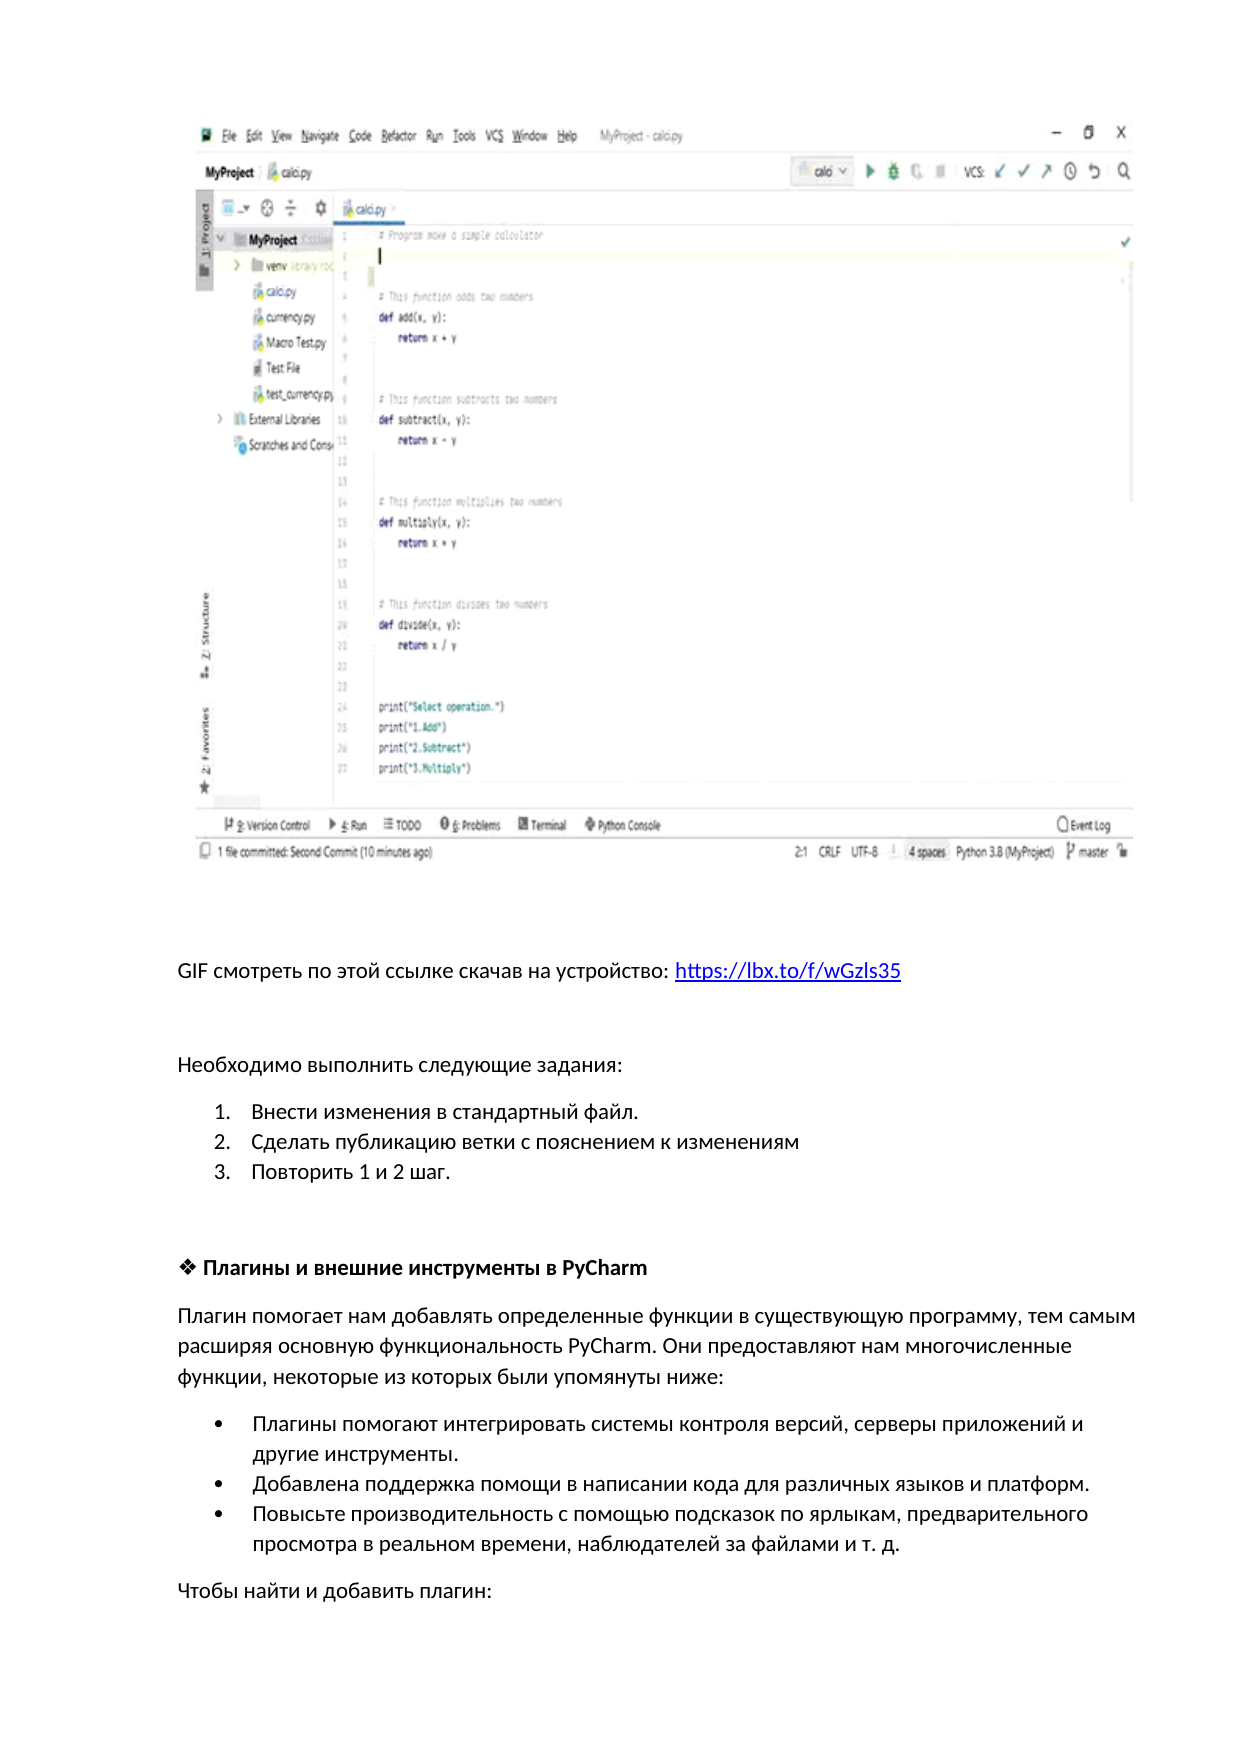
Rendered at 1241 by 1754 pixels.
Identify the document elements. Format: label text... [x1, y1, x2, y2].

text ❖ Плагины и внешние инструменты в PyCharm [177, 1251, 1152, 1282]
list Повысьте производительность с помощью подсказок по ярлыкам, предварительного просмотра в реальном времени, наблюдателей за файлами и т. д. [215, 1499, 1152, 1558]
text Плагин помогает нам добавлять определенные функции в существующую программу, тем самым расширяя основную функциональность PyCharm. Они предоставляют нам многочисленные функции, некоторые из которых были упомянуты ниже: [177, 1301, 1152, 1390]
list Плагины помогают интегрировать системы контроля версий, серверы приложений и другие инструменты. [215, 1409, 1152, 1467]
list Добавлена поддержка помощи в написании кода для различных языков и платформ. [215, 1469, 1152, 1497]
text Чтобы найти и добавить плагин: [177, 1576, 1152, 1604]
text GIF смотреть по этой ссылке скачав на устройство: https://lbx.to/f/wGzls35 [177, 956, 1152, 984]
list Сделать публикацию ветки с пояснением к изменениям [213, 1127, 1152, 1155]
list Повторить 1 и 2 шаг. [213, 1157, 1152, 1185]
text Необходимо выполнить следующие задания: [177, 1050, 1152, 1078]
list Внести изменения в стандартный файл. [213, 1097, 1152, 1125]
picture [195, 118, 1134, 861]
